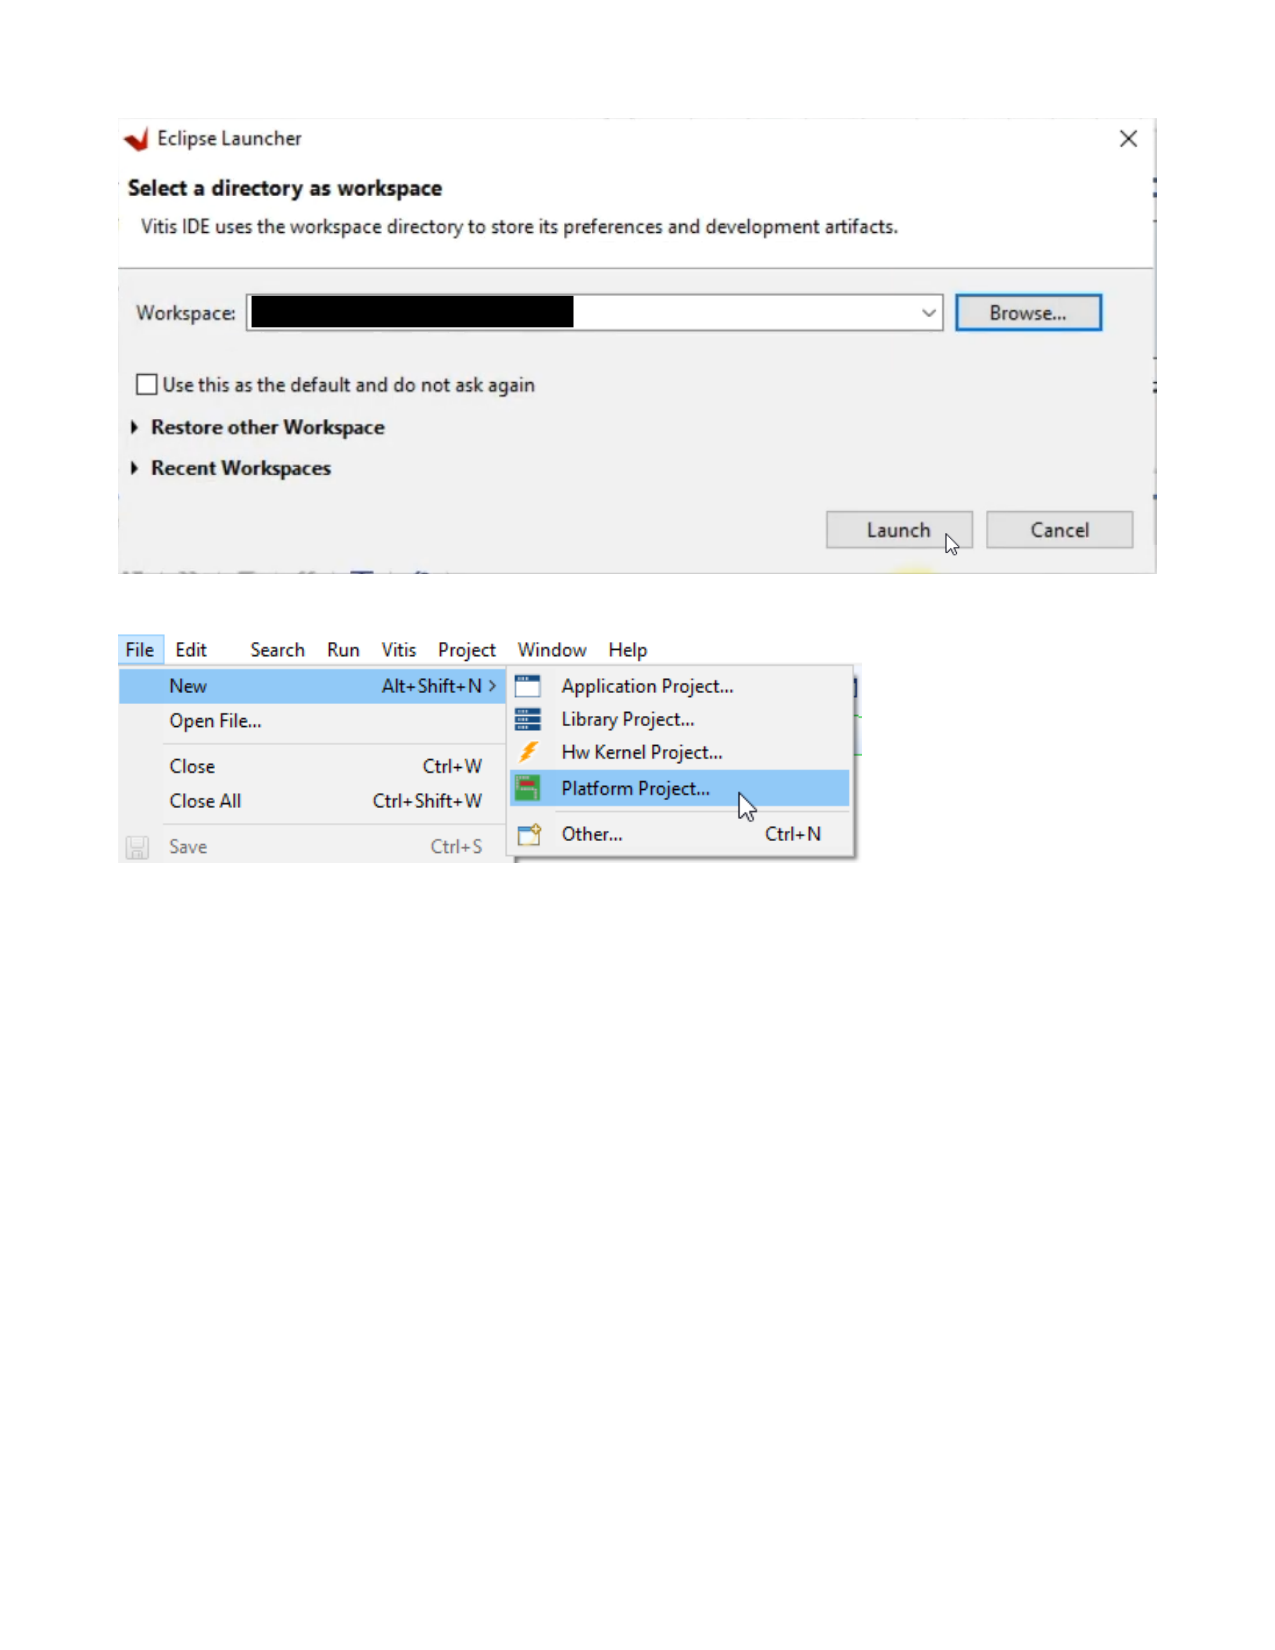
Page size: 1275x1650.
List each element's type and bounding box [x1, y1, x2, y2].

picture [118, 118, 1157, 574]
picture [118, 631, 862, 863]
